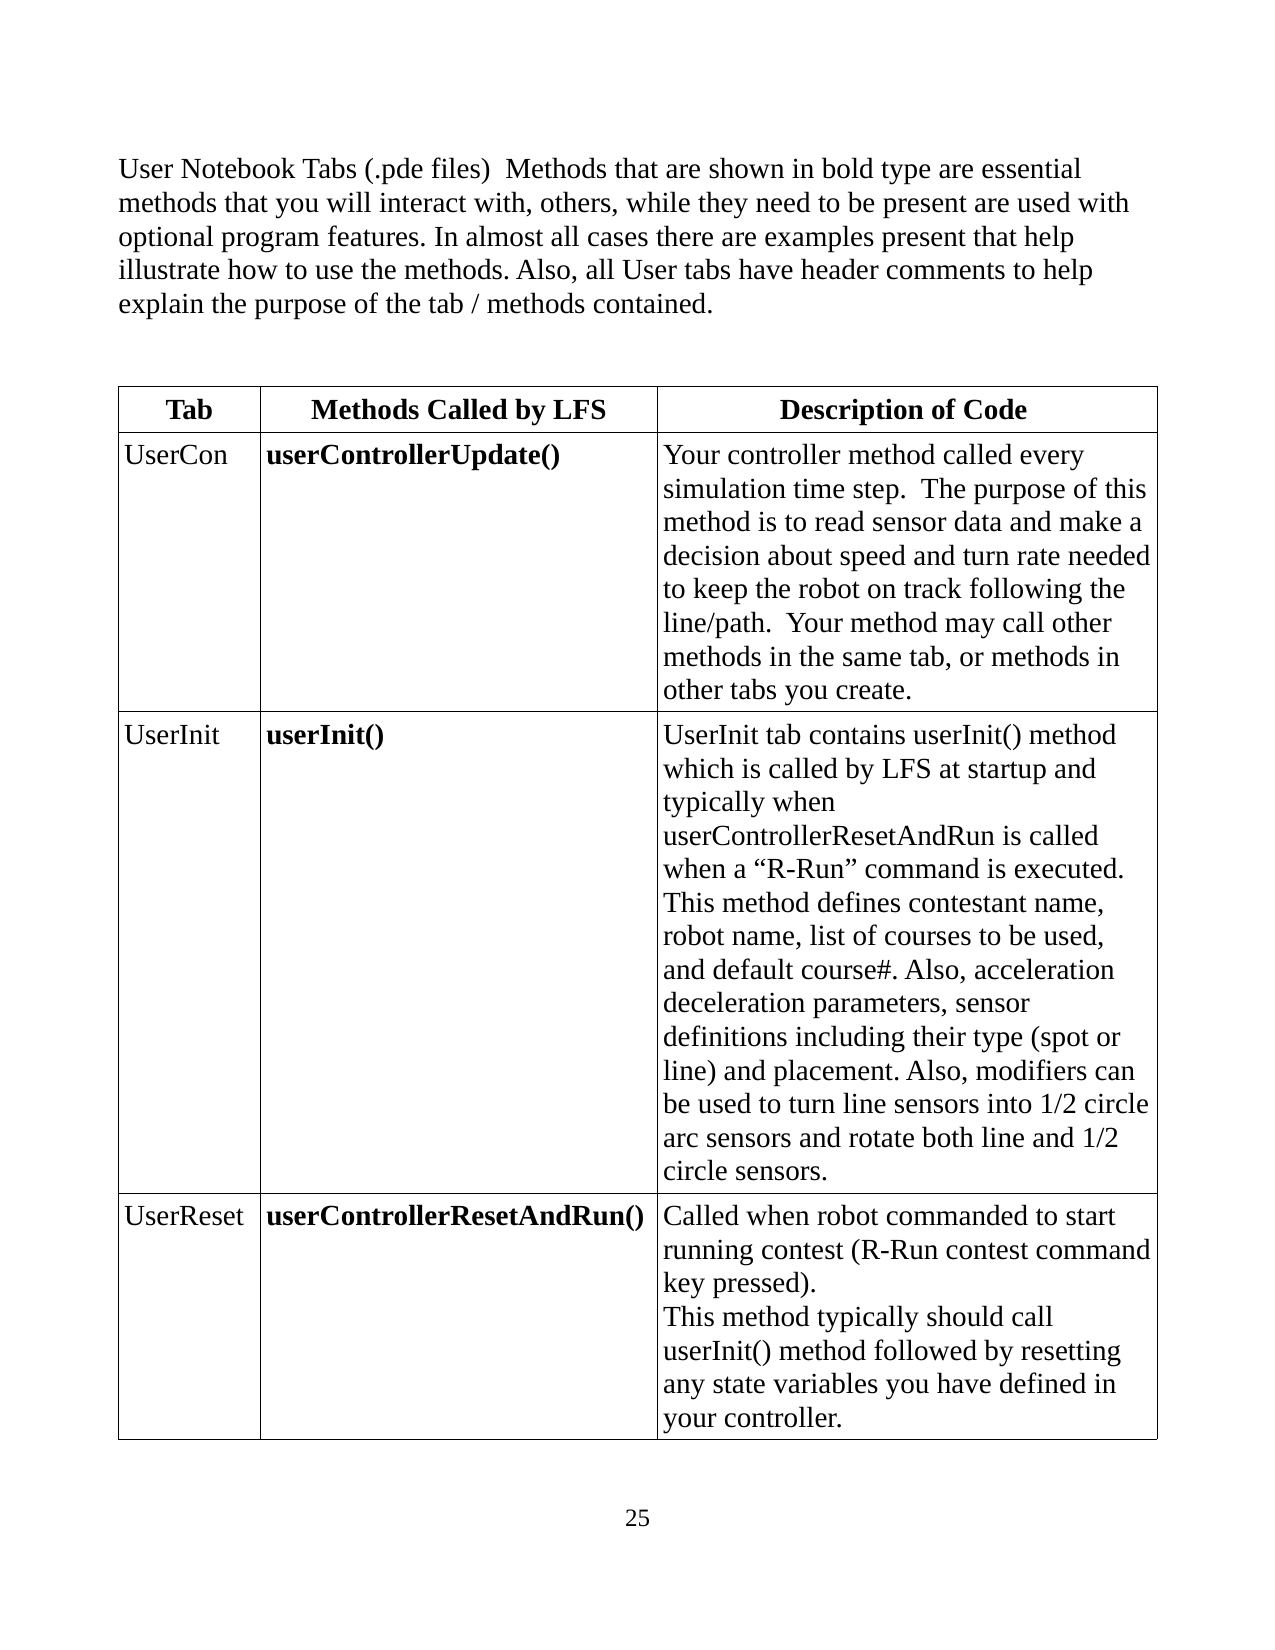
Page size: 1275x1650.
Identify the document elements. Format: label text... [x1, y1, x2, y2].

table_header Tab [119, 387, 260, 432]
table_header Methods Called by LFS [261, 387, 657, 432]
table_cell userControllerResetAndRun() [261, 1194, 657, 1439]
table_cell UserInit tab contains userInit() method which is called by LFS at startup and typically when userControllerResetAndRun is called when a “R-Run” command is executed. This method defines contestant name, robot name, list of courses to be used, and default course#. Also, acceleration deceleration parameters, sensor definitions including their type (spot or line) and placement. Also, modifiers can be used to turn line sensors into 1/2 circle arc sensors and rotate both line and 1/2 circle sensors. [658, 712, 1157, 1193]
table_cell UserInit [119, 712, 260, 1193]
table_header Description of Code [658, 387, 1157, 432]
text User Notebook Tabs (.pde files) Methods that are shown in bold type are essential methods that you will interact with, others, while they need to be present are used with optional program features. In almost all cases there are examples present that help illustrate how to use the methods. Also, all User tabs have header comments to help explain the purpose of the tab / methods contained. [118, 152, 1157, 319]
table_cell Your controller method called every simulation time step. The purpose of this method is to read sensor data and make a decision about speed and turn rate needed to keep the robot on track following the line/path. Your method may call other methods in the same tab, or methods in other tabs you create. [658, 433, 1157, 711]
table_cell userControllerUpdate() [261, 433, 657, 711]
table_cell UserCon [119, 433, 260, 711]
table_cell UserReset [119, 1194, 260, 1439]
table_cell userInit() [261, 712, 657, 1193]
table_cell Called when robot commanded to start running contest (R-Run contest command key pressed). This method typically should call userInit() method followed by resetting any state variables you have defined in your controller. [658, 1194, 1157, 1439]
